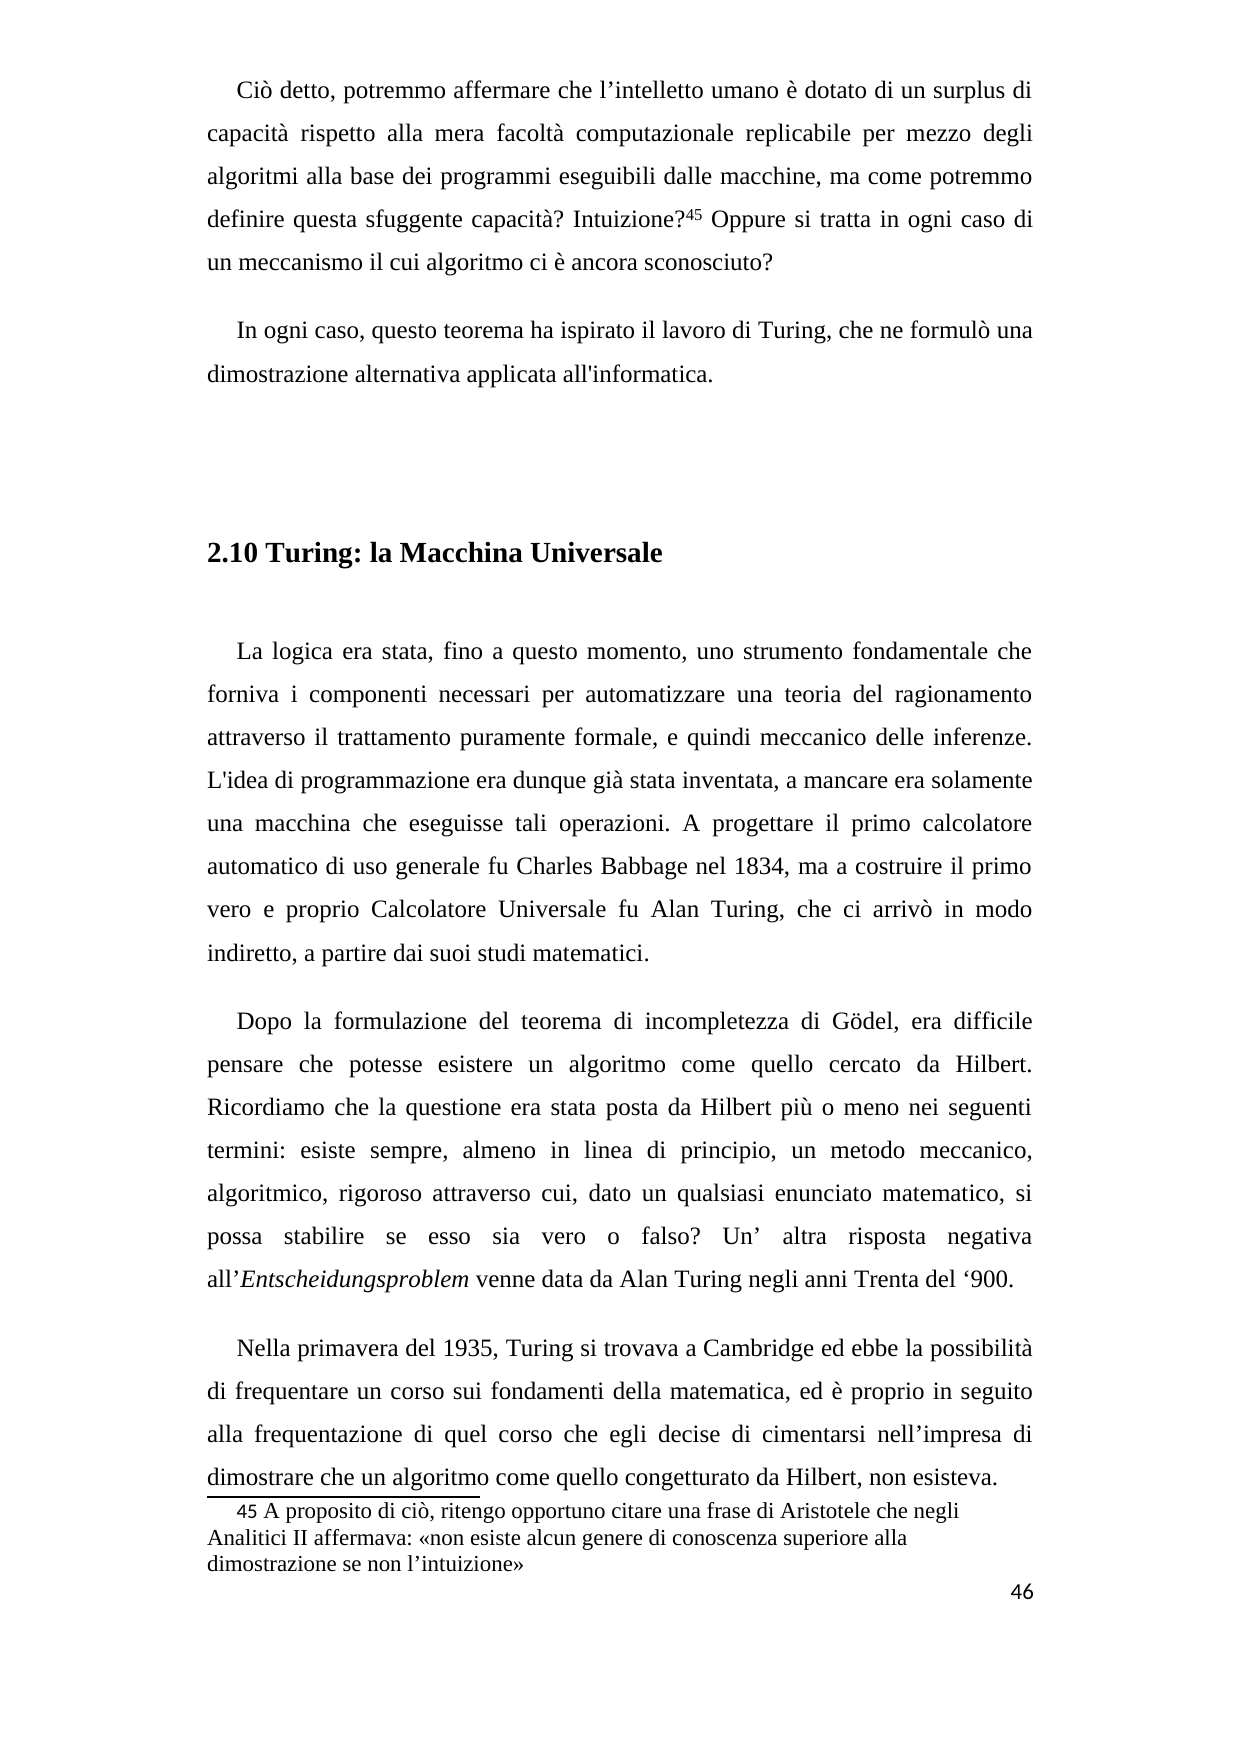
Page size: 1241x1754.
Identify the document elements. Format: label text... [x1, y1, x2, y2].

text A proposito di ciò, ritengo opportuno citare una frase di Aristotele che negli Analitici II affermava: «non esiste alcun genere di conoscenza superiore alla dimostrazione se non l’intuizione» [207, 1497, 1033, 1577]
text Ciò detto, potremmo affermare che l’intelletto umano è dotato di un surplus di capacità rispetto alla mera facoltà computazionale replicabile per mezzo degli algoritmi alla base dei programmi eseguibili dalle macchine, ma come potremmo definire questa sfuggente capacità? Intuizione? Oppure si tratta in ogni caso di un meccanismo il cui algoritmo ci è ancora sconosciuto? [207, 75, 1033, 276]
text Nella primavera del 1935, Turing si trovava a Cambridge ed ebbe la possibilità di frequentare un corso sui fondamenti della matematica, ed è proprio in seguito alla frequentazione di quel corso che egli decise di cimentarsi nell’impresa di dimostrare che un algoritmo come quello congetturato da Hilbert, non esisteva. [207, 1333, 1033, 1491]
text La logica era stata, fino a questo momento, uno strumento fondamentale che forniva i componenti necessari per automatizzare una teoria del ragionamento attraverso il trattamento puramente formale, e quindi meccanico delle inferenze. L'idea di programmazione era dunque già stata inventata, a mancare era solamente una macchina che eseguisse tali operazioni. A progettare il primo calcolatore automatico di uso generale fu Charles Babbage nel 1834, ma a costruire il primo vero e proprio Calcolatore Universale fu Alan Turing, che ci arrivò in modo indiretto, a partire dai suoi studi matematici. [207, 636, 1033, 966]
subtitle 2.10 Turing: la Macchina Universale [207, 536, 1033, 569]
text In ogni caso, questo teorema ha ispirato il lavoro di Turing, che ne formulò una dimostrazione alternativa applicata all'informatica. [207, 316, 1033, 387]
text Dopo la formulazione del teorema di incompletezza di Gödel, era difficile pensare che potesse esistere un algoritmo come quello cercato da Hilbert. Ricordiamo che la questione era stata posta da Hilbert più o meno nei seguenti termini: esiste sempre, almeno in linea di principio, un metodo meccanico, algoritmico, rigoroso attraverso cui, dato un qualsiasi enunciato matematico, si possa stabilire se esso sia vero o falso? Un’ altra risposta negativa all’Entscheidungsproblem venne data da Alan Turing negli anni Trenta del ‘900. [207, 1006, 1033, 1293]
